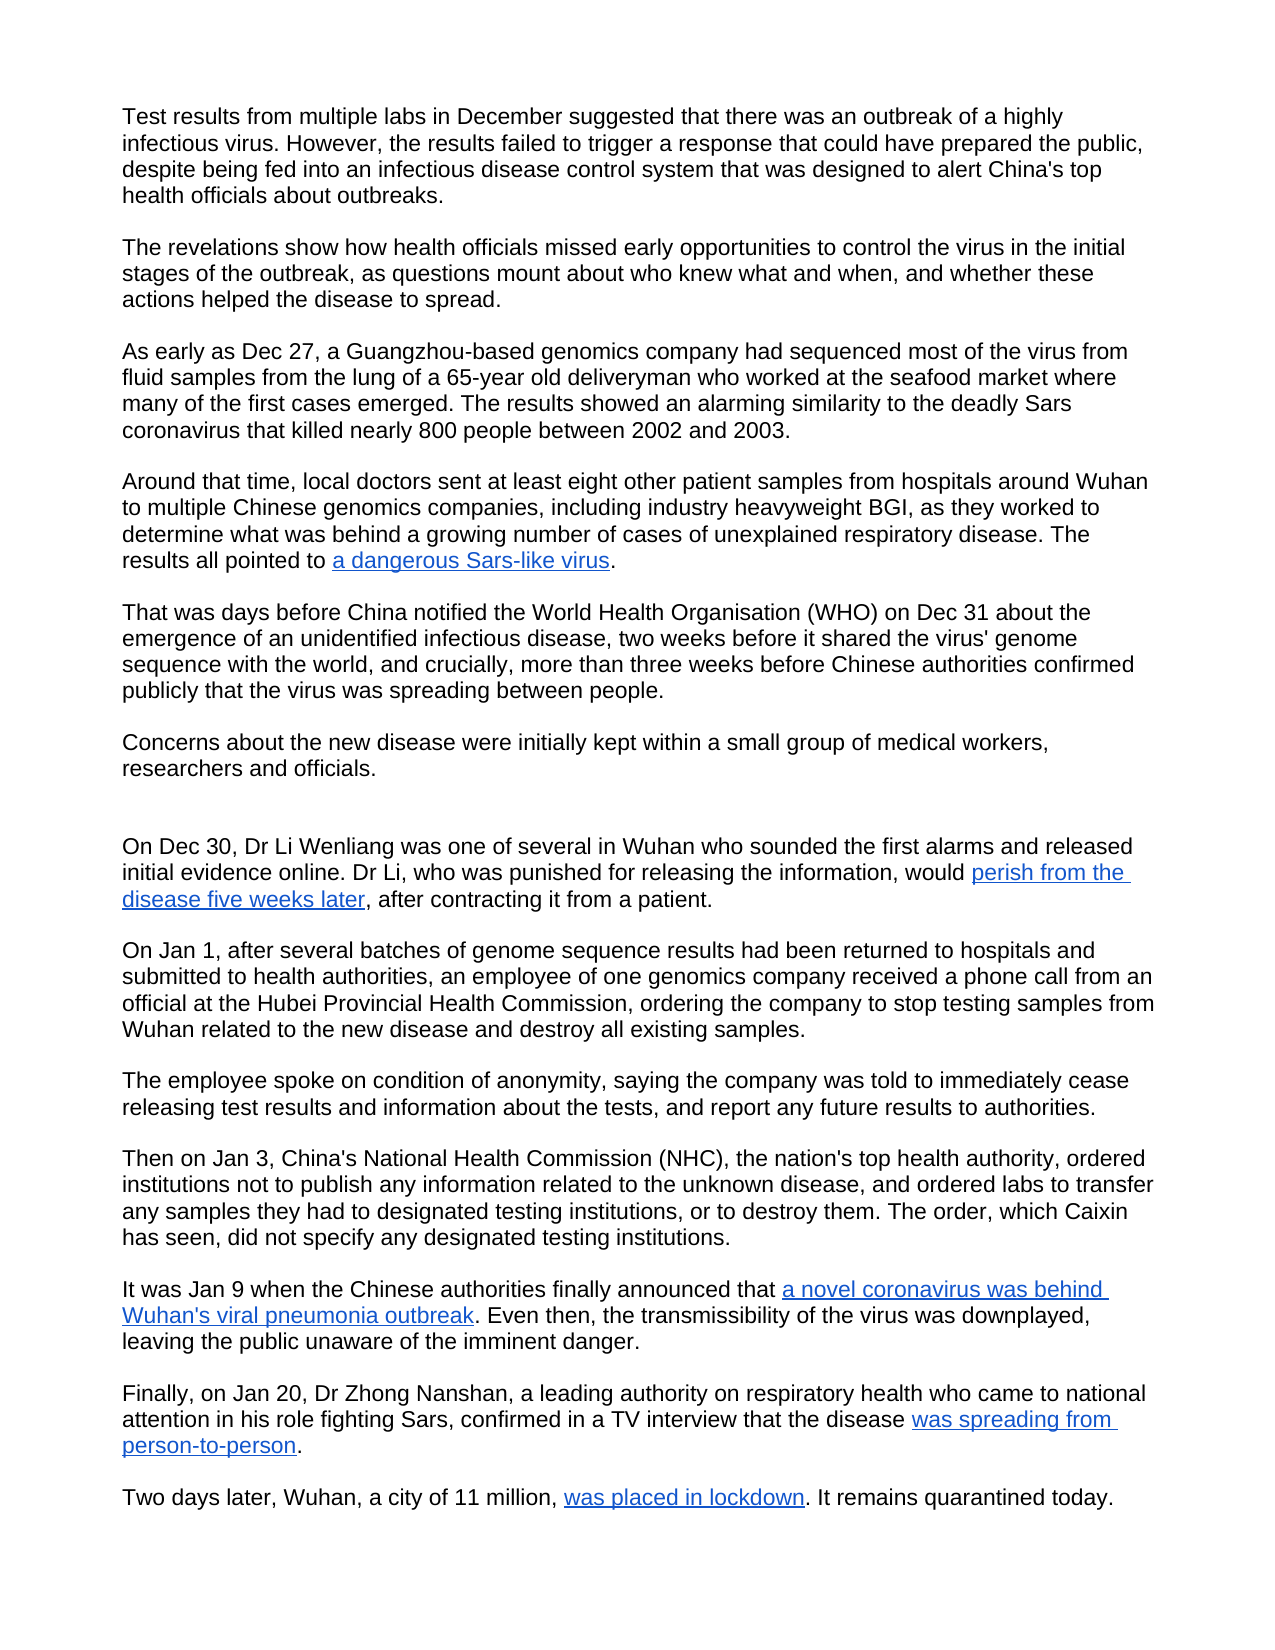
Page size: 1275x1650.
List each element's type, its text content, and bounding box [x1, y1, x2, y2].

text The employee spoke on condition of anonymity, saying the company was told to immediately cease releasing test results and information about the tests, and report any future results to authorities. [122, 1067, 1162, 1120]
text On Dec 30, Dr Li Wenliang was one of several in Wuhan who sounded the first alarms and released initial evidence online. Dr Li, who was punished for releasing the information, would perish from the disease five weeks later, after contracting it from a patient. [122, 833, 1162, 912]
text Around that time, local doctors sent at least eight other patient samples from hospitals around Wuhan to multiple Chinese genomics companies, including industry heavyweight BGI, as they worked to determine what was behind a growing number of cases of unexplained respiratory disease. The results all pointed to a dangerous Sars-like virus. [122, 468, 1162, 573]
text As early as Dec 27, a Guangzhou-based genomics company had sequenced most of the virus from fluid samples from the lung of a 65-year old deliveryman who worked at the seafood market where many of the first cases emerged. The results showed an alarming similarity to the deadly Sars coronavirus that killed nearly 800 people between 2002 and 2003. [122, 338, 1162, 443]
text On Jan 1, after several batches of genome sequence results had been returned to hospitals and submitted to health authorities, an employee of one genomics company received a phone call from an official at the Hubei Provincial Health Commission, ordering the company to stop testing samples from Wuhan related to the new disease and destroy all existing samples. [122, 937, 1162, 1042]
text The revelations show how health officials missed early opportunities to control the virus in the initial stages of the outbreak, as questions mount about who knew what and when, and whether these actions helped the disease to spread. [122, 233, 1162, 313]
text Two days later, Wuhan, a city of 11 million, was placed in lockdown. It remains quarantined today. [122, 1484, 1162, 1510]
text Finally, on Jan 20, Dr Zhong Nanshan, a leading authority on respiratory health who came to national attention in his role fighting Sars, confirmed in a TV interview that the disease was spreading from person-to-person. [122, 1379, 1162, 1459]
text Concerns about the new disease were initially kept within a small group of medical workers, researchers and officials. [122, 729, 1162, 782]
text That was days before China notified the World Health Organisation (WHO) on Dec 31 about the emergence of an unidentified infectious disease, two weeks before it shared the virus' genome sequence with the world, and crucially, more than three weeks before Chinese authorities confirmed publicly that the virus was spreading between people. [122, 598, 1162, 704]
text Test results from multiple labs in December suggested that there was an outbreak of a highly infectious virus. However, the results failed to trigger a response that could have prepared the public, despite being fed into an infectious disease control system that was designed to alert China's top health officials about outbreaks. [122, 103, 1162, 208]
text Then on Jan 3, China's National Health Commission (NHC), the nation's top health authority, ordered institutions not to publish any information related to the unknown disease, and ordered labs to transfer any samples they had to designated testing institutions, or to destroy them. The order, which Caixin has seen, did not specify any designated testing institutions. [122, 1145, 1162, 1251]
text It was Jan 9 when the Chinese authorities finally announced that a novel coronavirus was behind Wuhan's viral pneumonia outbreak. Even then, the transmissibility of the virus was downplayed, leaving the public unaware of the imminent danger. [122, 1276, 1162, 1354]
